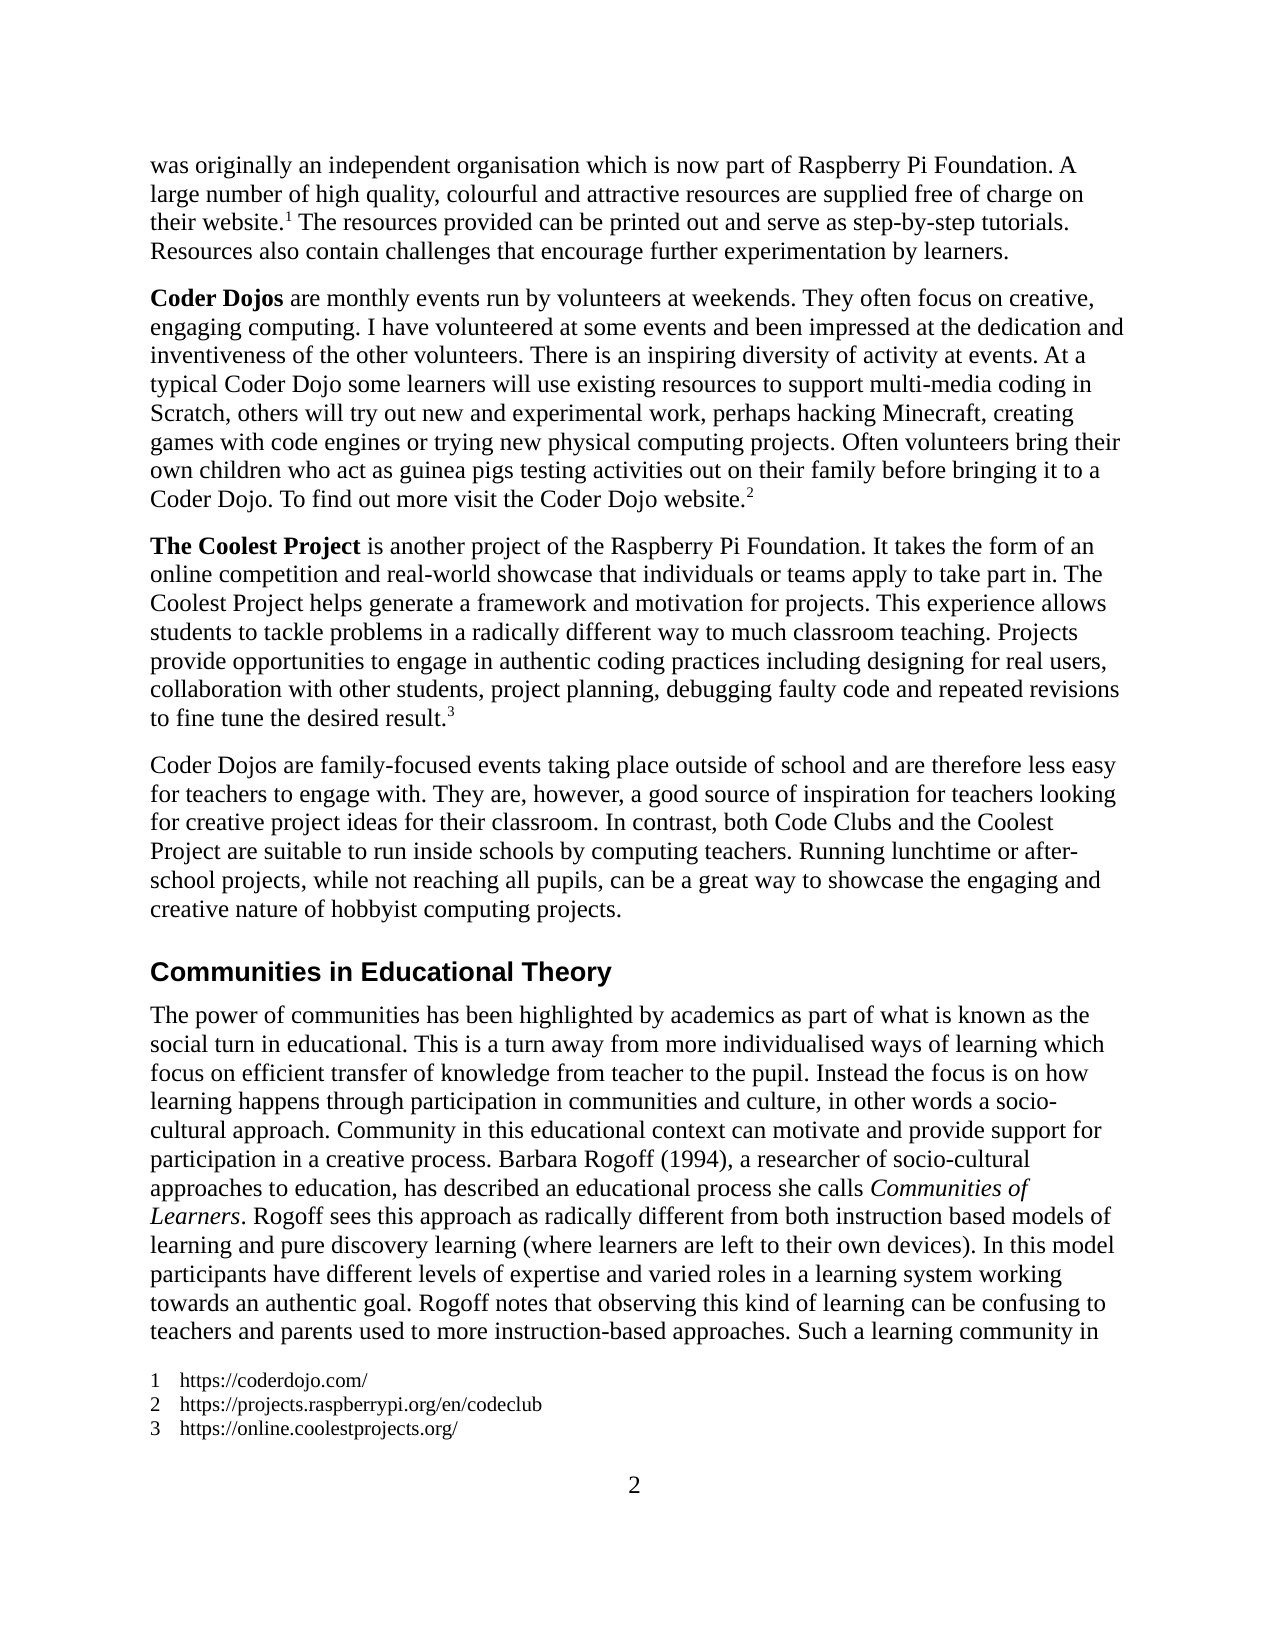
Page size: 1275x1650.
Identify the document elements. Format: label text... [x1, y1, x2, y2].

text Coder Dojos are monthly events run by volunteers at weekends. They often focus on creative, engaging computing. I have volunteered at some events and been impressed at the dedication and inventiveness of the other volunteers. There is an inspiring diversity of activity at events. At a typical Coder Dojo some learners will use existing resources to support multi-media coding in Scratch, others will try out new and experimental work, perhaps hacking Minecraft, creating games with code engines or trying new physical computing projects. Often volunteers bring their own children who act as guinea pigs testing activities out on their family before bringing it to a Coder Dojo. To find out more visit the Coder Dojo website. [150, 283, 1125, 513]
subtitle Communities in Educational Theory [150, 956, 1125, 988]
text https://coderdojo.com/ [150, 1368, 1125, 1392]
text https://online.coolestprojects.org/ [150, 1416, 1125, 1440]
text https://projects.raspberrypi.org/en/codeclub [150, 1392, 1125, 1416]
text The power of communities has been highlighted by academics as part of what is known as the social turn in educational. This is a turn away from more individualised ways of learning which focus on efficient transfer of knowledge from teacher to the pupil. Instead the focus is on how learning happens through participation in communities and culture, in other words a socio-cultural approach. Community in this educational context can motivate and provide support for participation in a creative process. Barbara Rogoff (1994), a researcher of socio-cultural approaches to education, has described an educational process she calls Communities of Learners. Rogoff sees this approach as radically different from both instruction based models of learning and pure discovery learning (where learners are left to their own devices). In this model participants have different levels of expertise and varied roles in a learning system working towards an authentic goal. Rogoff notes that observing this kind of learning can be confusing to teachers and parents used to more instruction-based approaches. Such a learning community in [150, 1000, 1125, 1345]
text The Coolest Project is another project of the Raspberry Pi Foundation. It takes the form of an online competition and real-world showcase that individuals or teams apply to take part in. The Coolest Project helps generate a framework and motivation for projects. This experience allows students to tackle problems in a radically different way to much classroom teaching. Projects provide opportunities to engage in authentic coding practices including designing for real users, collaboration with other students, project planning, debugging faulty code and repeated revisions to fine tune the desired result. [150, 531, 1125, 732]
text was originally an independent organisation which is now part of Raspberry Pi Foundation. A large number of high quality, colourful and attractive resources are supplied free of charge on their website. The resources provided can be printed out and serve as step-by-step tutorials. Resources also contain challenges that encourage further experimentation by learners. [150, 150, 1125, 265]
text Coder Dojos are family-focused events taking place outside of school and are therefore less easy for teachers to engage with. They are, however, a good source of inspiration for teachers looking for creative project ideas for their classroom. In contrast, both Code Clubs and the Coolest Project are suitable to run inside schools by computing teachers. Running lunchtime or after-school projects, while not reaching all pupils, can be a great way to showcase the engaging and creative nature of hobbyist computing projects. [150, 750, 1125, 922]
